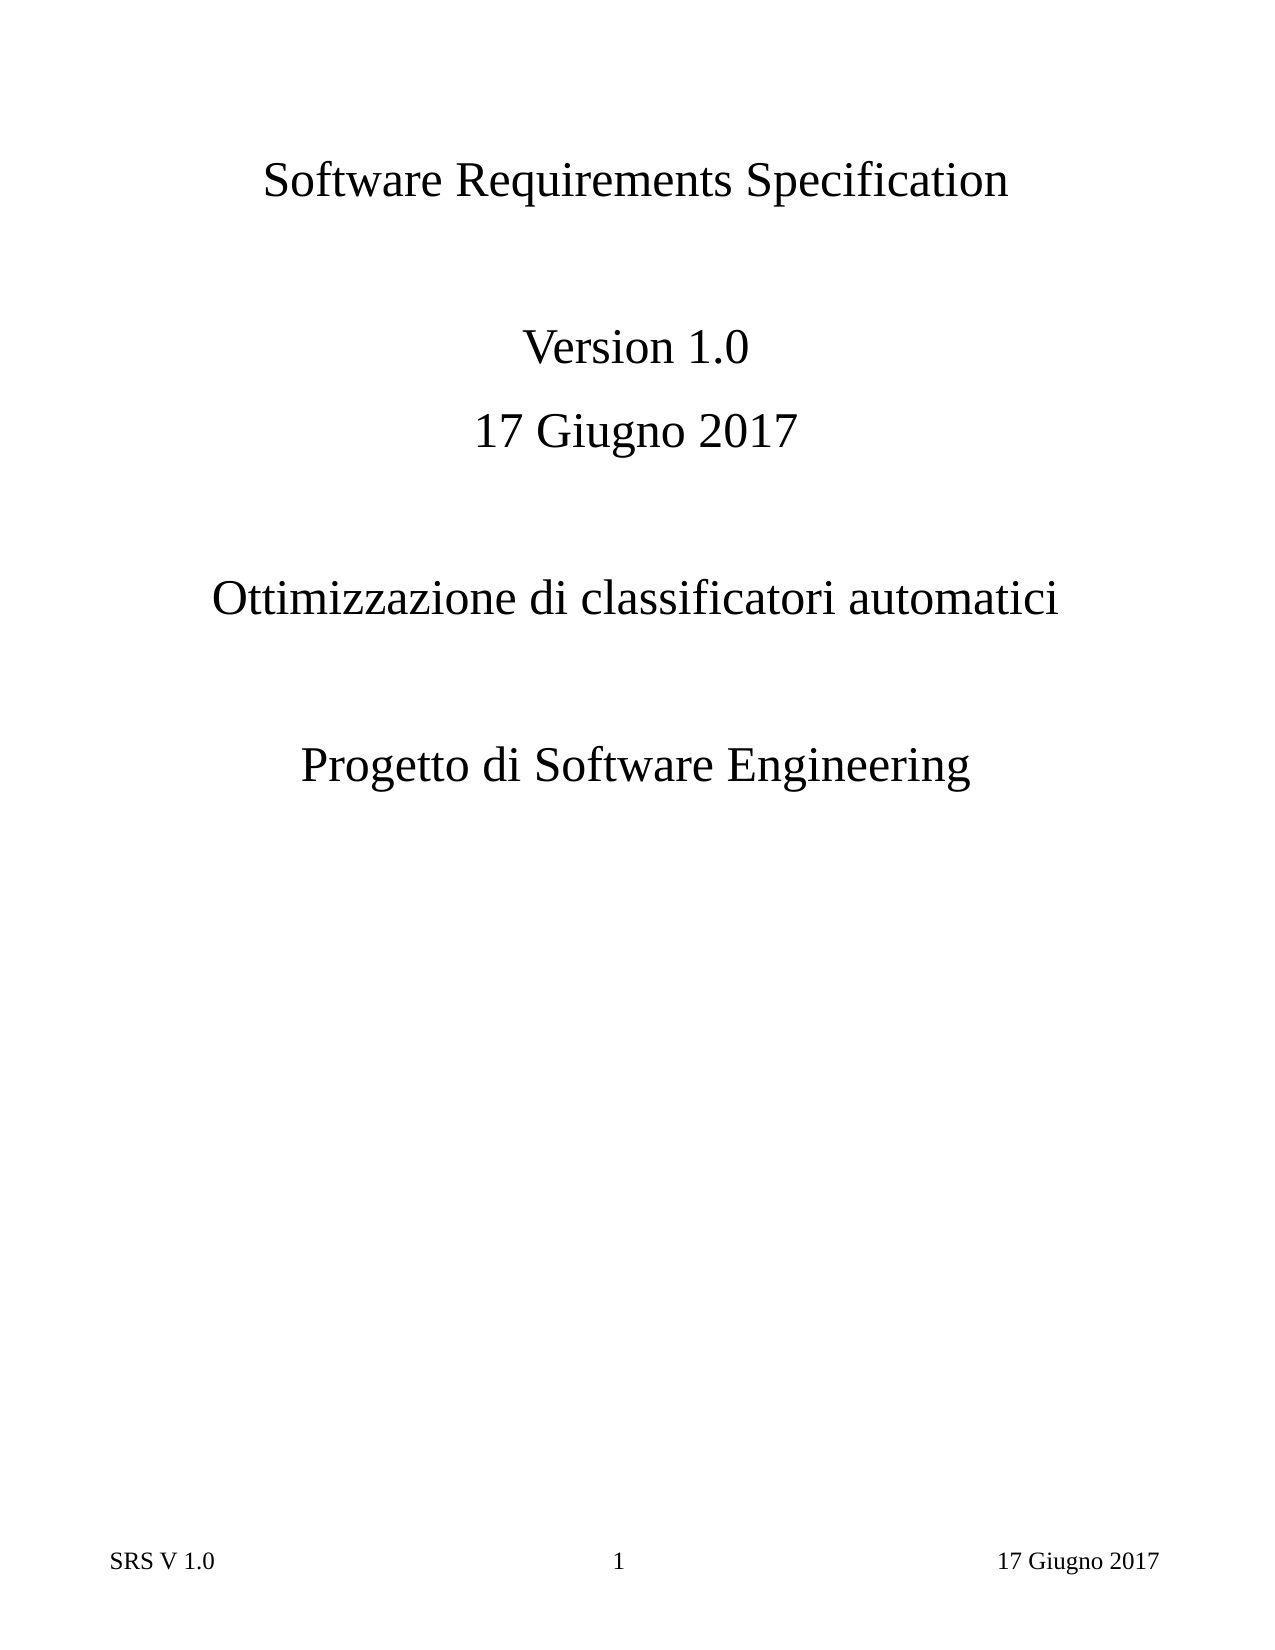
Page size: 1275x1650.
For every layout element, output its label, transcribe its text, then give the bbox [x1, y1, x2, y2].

text Progetto di Software Engineering [109, 735, 1162, 792]
text Version 1.0 [109, 317, 1162, 374]
text Software Requirements Specification [109, 150, 1162, 207]
text 17 Giugno 2017 [109, 401, 1162, 458]
text Ottimizzazione di classificatori automatici [109, 568, 1162, 625]
